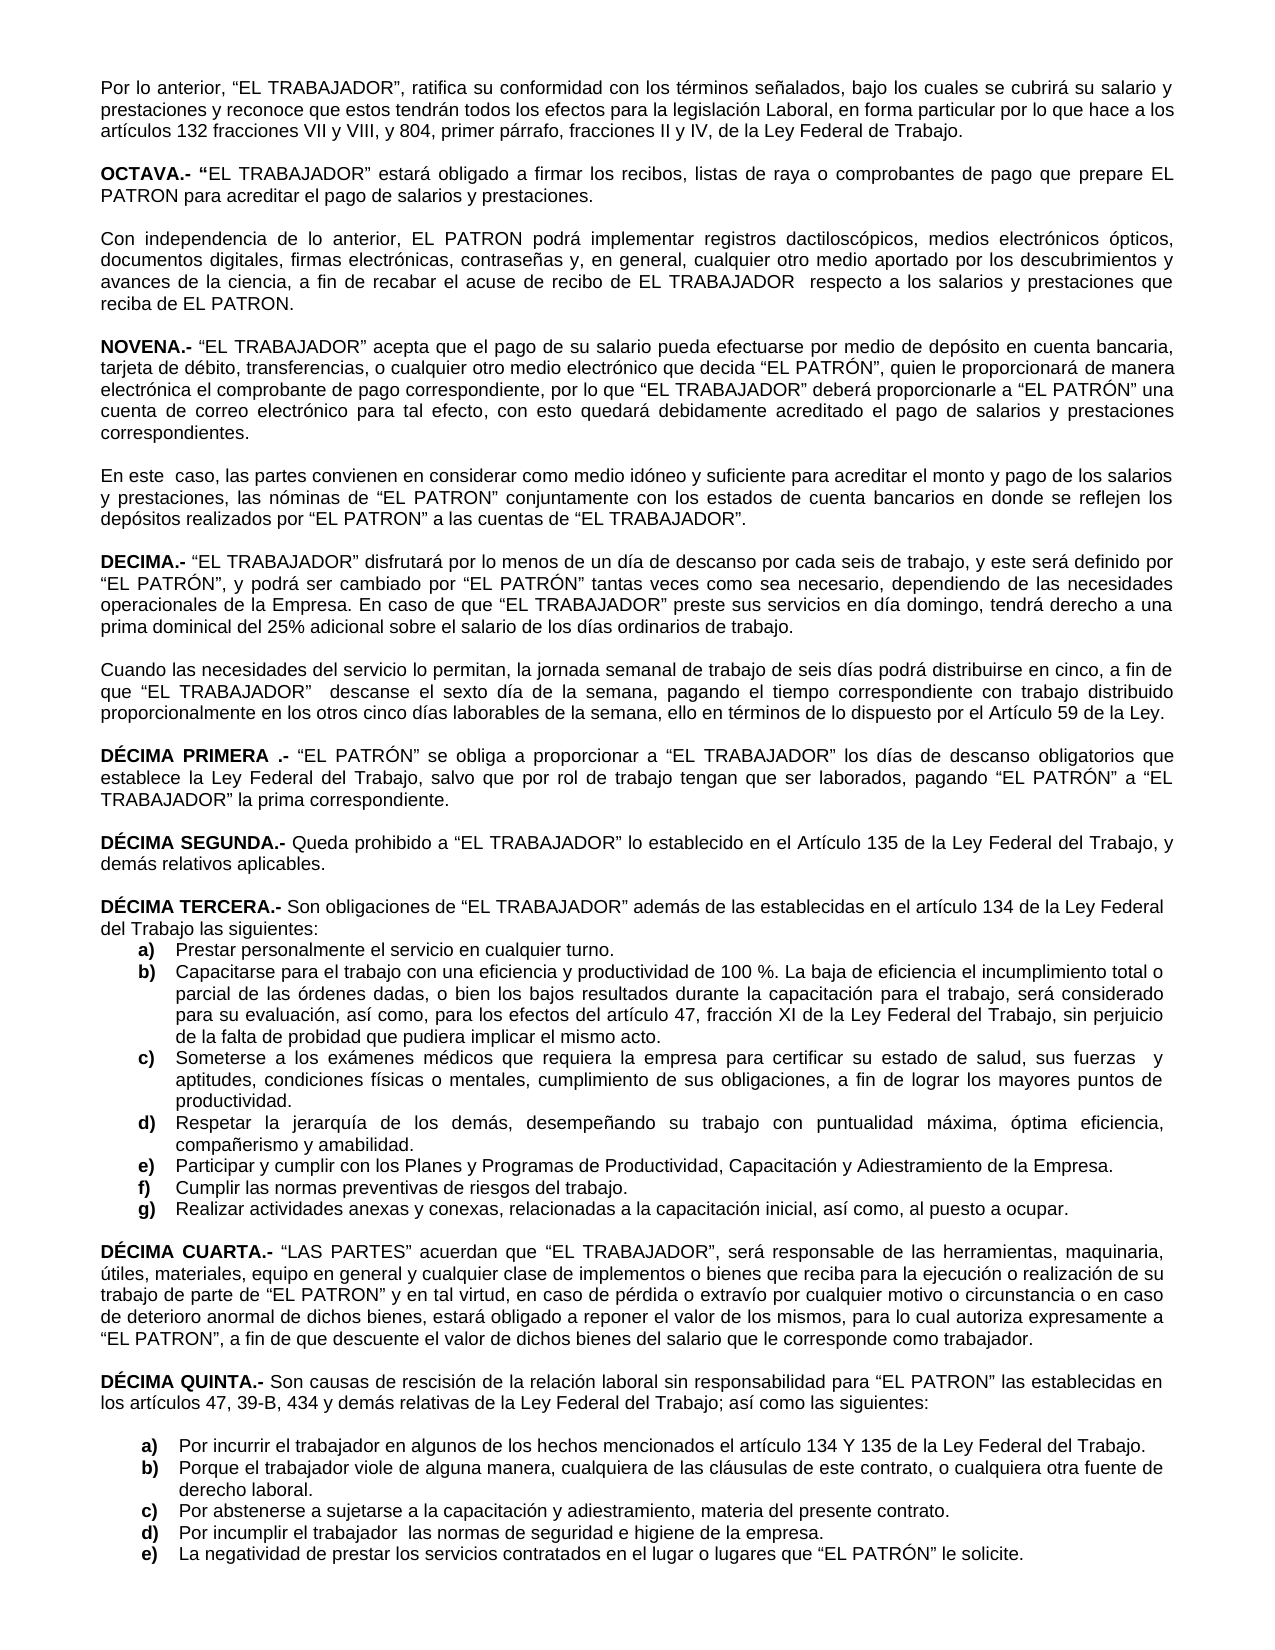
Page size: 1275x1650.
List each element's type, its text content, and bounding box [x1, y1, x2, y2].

list Someterse a los exámenes médicos que requiera la empresa para certificar su estado de salud, sus fuerzas y aptitudes, condiciones físicas o mentales, cumplimiento de sus obligaciones, a fin de lograr los mayores puntos de productividad. [138, 1047, 1164, 1112]
list La negatividad de prestar los servicios contratados en el lugar o lugares que “EL PATRÓN” le solicite. [141, 1543, 1164, 1564]
list Respetar la jerarquía de los demás, desempeñando su trabajo con puntualidad máxima, óptima eficiencia, compañerismo y amabilidad. [138, 1112, 1164, 1155]
text DÉCIMA QUINTA.- Son causas de rescisión de la relación laboral sin responsabilidad para “EL PATRON” las establecidas en los artículos 47, 39-B, 434 y demás relativas de la Ley Federal del Trabajo; así como las siguientes: [100, 1371, 1164, 1414]
list Por abstenerse a sujetarse a la capacitación y adiestramiento, materia del presente contrato. [141, 1500, 1164, 1521]
list Por incurrir el trabajador en algunos de los hechos mencionados el artículo 134 Y 135 de la Ley Federal del Trabajo. [141, 1435, 1164, 1457]
text OCTAVA.- “EL TRABAJADOR” estará obligado a firmar los recibos, listas de raya o comprobantes de pago que prepare EL PATRON para acreditar el pago de salarios y prestaciones. [100, 163, 1174, 206]
list Realizar actividades anexas y conexas, relacionadas a la capacitación inicial, así como, al puesto a ocupar. [138, 1198, 1164, 1219]
text DÉCIMA SEGUNDA.- Queda prohibido a “EL TRABAJADOR” lo establecido en el Artículo 135 de la Ley Federal del Trabajo, y demás relativos aplicables. [100, 831, 1174, 874]
text DÉCIMA CUARTA.- “LAS PARTES” acuerdan que “EL TRABAJADOR”, será responsable de las herramientas, maquinaria, útiles, materiales, equipo en general y cualquier clase de implementos o bienes que reciba para la ejecución o realización de su trabajo de parte de “EL PATRON” y en tal virtud, en caso de pérdida o extravío por cualquier motivo o circunstancia o en caso de deterioro anormal de dichos bienes, estará obligado a reponer el valor de los mismos, para lo cual autoriza expresamente a “EL PATRON”, a fin de que descuente el valor de dichos bienes del salario que le corresponde como trabajador. [100, 1241, 1164, 1349]
text DÉCIMA PRIMERA .- “EL PATRÓN” se obliga a proporcionar a “EL TRABAJADOR” los días de descanso obligatorios que establece la Ley Federal del Trabajo, salvo que por rol de trabajo tengan que ser laborados, pagando “EL PATRÓN” a “EL TRABAJADOR” la prima correspondiente. [100, 745, 1174, 810]
text Cuando las necesidades del servicio lo permitan, la jornada semanal de trabajo de seis días podrá distribuirse en cinco, a fin de que “EL TRABAJADOR” descanse el sexto día de la semana, pagando el tiempo correspondiente con trabajo distribuido proporcionalmente en los otros cinco días laborables de la semana, ello en términos de lo dispuesto por el Artículo 59 de la Ley. [100, 659, 1174, 724]
list Participar y cumplir con los Planes y Programas de Productividad, Capacitación y Adiestramiento de la Empresa. [138, 1155, 1164, 1176]
list Cumplir las normas preventivas de riesgos del trabajo. [138, 1176, 1164, 1198]
text DECIMA.- “EL TRABAJADOR” disfrutará por lo menos de un día de descanso por cada seis de trabajo, y este será definido por “EL PATRÓN”, y podrá ser cambiado por “EL PATRÓN” tantas veces como sea necesario, dependiendo de las necesidades operacionales de la Empresa. En caso de que “EL TRABAJADOR” preste sus servicios en día domingo, tendrá derecho a una prima dominical del 25% adicional sobre el salario de los días ordinarios de trabajo. [100, 551, 1174, 637]
text Por lo anterior, “EL TRABAJADOR”, ratifica su conformidad con los términos señalados, bajo los cuales se cubrirá su salario y prestaciones y reconoce que estos tendrán todos los efectos para la legislación Laboral, en forma particular por lo que hace a los artículos 132 fracciones VII y VIII, y 804, primer párrafo, fracciones II y IV, de la Ley Federal de Trabajo. [100, 77, 1174, 141]
list Porque el trabajador viole de alguna manera, cualquiera de las cláusulas de este contrato, o cualquiera otra fuente de derecho laboral. [141, 1457, 1164, 1500]
text Con independencia de lo anterior, EL PATRON podrá implementar registros dactiloscópicos, medios electrónicos ópticos, documentos digitales, firmas electrónicas, contraseñas y, en general, cualquier otro medio aportado por los descubrimientos y avances de la ciencia, a fin de recabar el acuse de recibo de EL TRABAJADOR respecto a los salarios y prestaciones que reciba de EL PATRON. [100, 228, 1174, 314]
list Por incumplir el trabajador las normas de seguridad e higiene de la empresa. [141, 1521, 1164, 1543]
list Capacitarse para el trabajo con una eficiencia y productividad de 100 %. La baja de eficiencia el incumplimiento total o parcial de las órdenes dadas, o bien los bajos resultados durante la capacitación para el trabajo, será considerado para su evaluación, así como, para los efectos del artículo 47, fracción XI de la Ley Federal del Trabajo, sin perjuicio de la falta de probidad que pudiera implicar el mismo acto. [138, 961, 1164, 1047]
text En este caso, las partes convienen en considerar como medio idóneo y suficiente para acreditar el monto y pago de los salarios y prestaciones, las nóminas de “EL PATRON” conjuntamente con los estados de cuenta bancarios en donde se reflejen los depósitos realizados por “EL PATRON” a las cuentas de “EL TRABAJADOR”. [100, 465, 1174, 529]
text NOVENA.- “EL TRABAJADOR” acepta que el pago de su salario pueda efectuarse por medio de depósito en cuenta bancaria, tarjeta de débito, transferencias, o cualquier otro medio electrónico que decida “EL PATRÓN”, quien le proporcionará de manera electrónica el comprobante de pago correspondiente, por lo que “EL TRABAJADOR” deberá proporcionarle a “EL PATRÓN” una cuenta de correo electrónico para tal efecto, con esto quedará debidamente acreditado el pago de salarios y prestaciones correspondientes. [100, 336, 1174, 443]
list Prestar personalmente el servicio en cualquier turno. [138, 939, 1164, 961]
text DÉCIMA TERCERA.- Son obligaciones de “EL TRABAJADOR” además de las establecidas en el artículo 134 de la Ley Federal del Trabajo las siguientes: [100, 896, 1164, 939]
